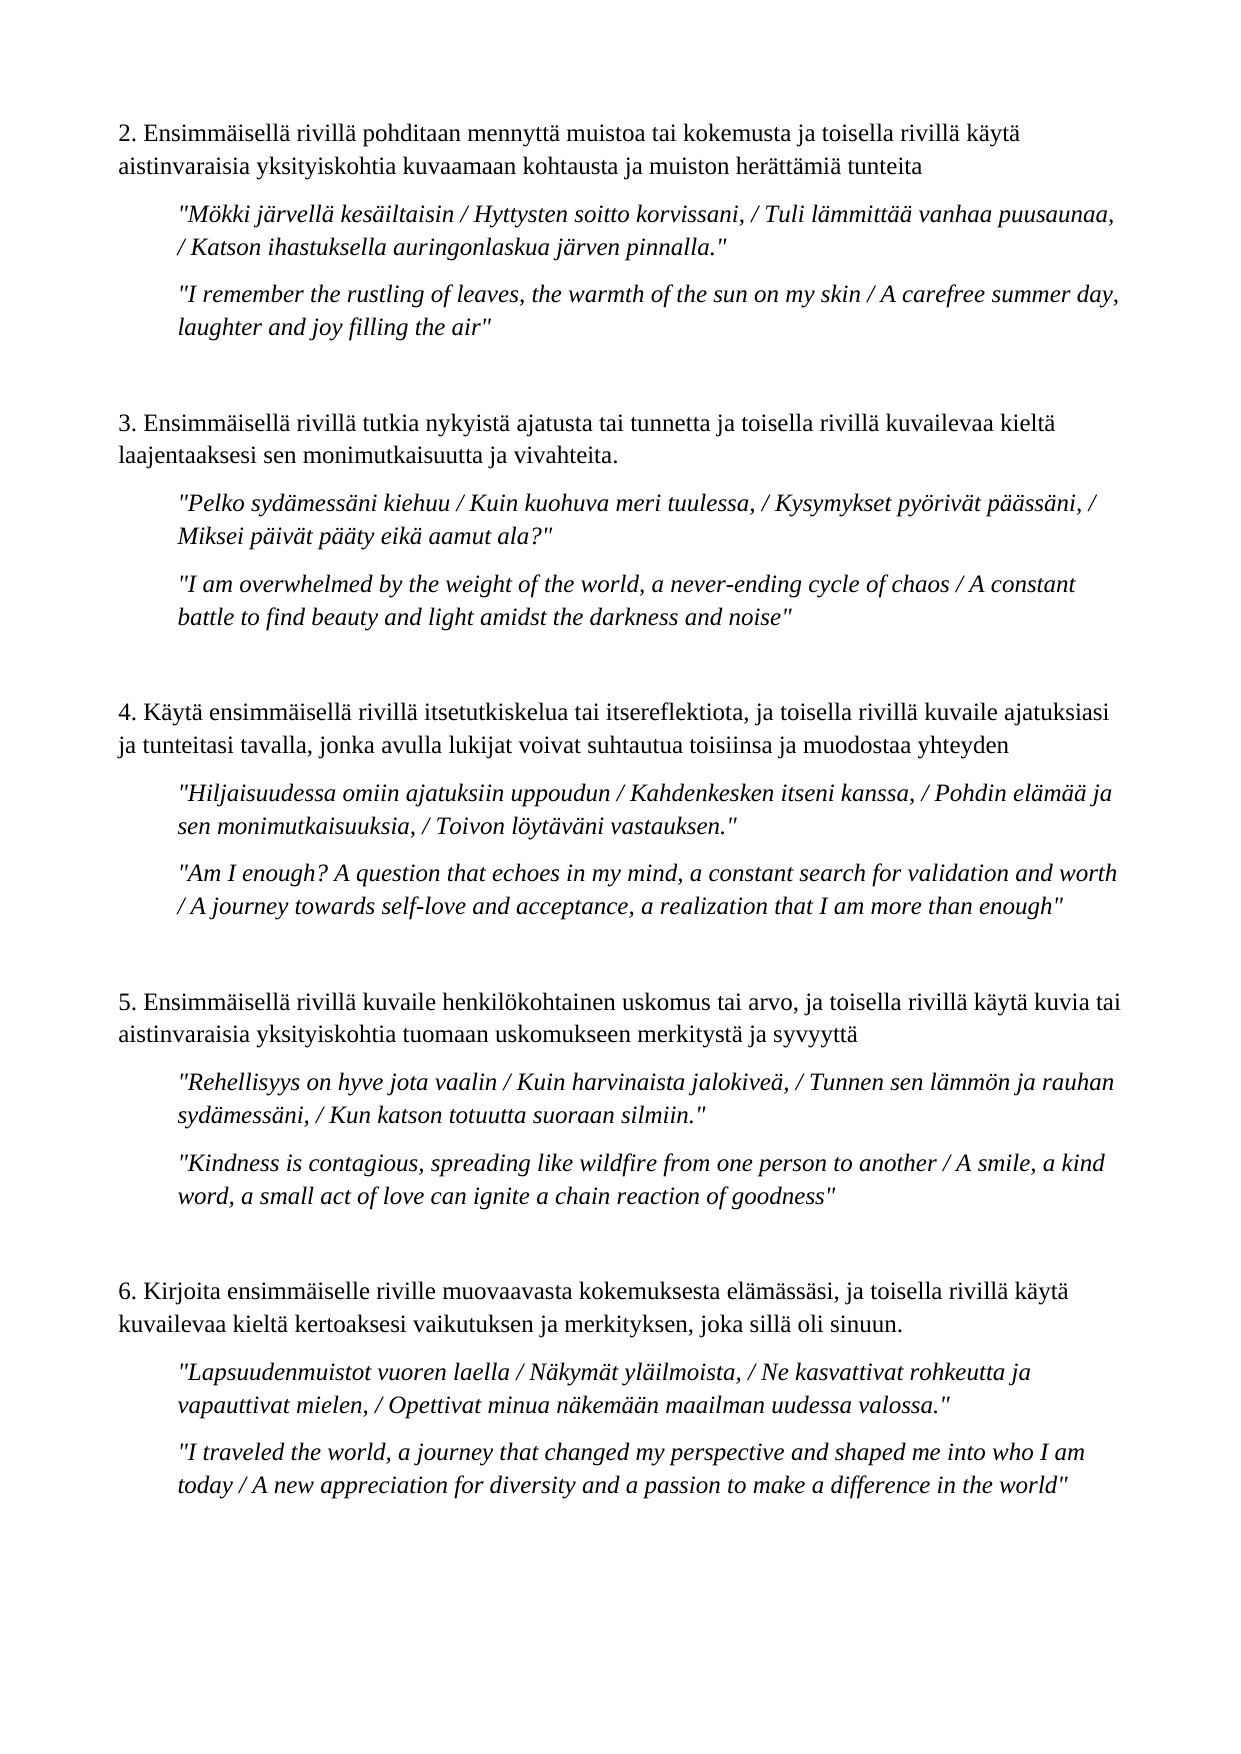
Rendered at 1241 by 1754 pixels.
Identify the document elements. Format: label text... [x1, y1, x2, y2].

text "Hiljaisuudessa omiin ajatuksiin uppoudun / Kahdenkesken itseni kanssa, / Pohdin elämää ja sen monimutkaisuuksia, / Toivon löytäväni vastauksen." [177, 778, 1122, 839]
text 6. Kirjoita ensimmäiselle riville muovaavasta kokemuksesta elämässäsi, ja toisella rivillä käytä kuvailevaa kieltä kertoaksesi vaikutuksen ja merkityksen, joka sillä oli sinuun. [118, 1276, 1122, 1338]
text "I traveled the world, a journey that changed my perspective and shaped me into who I am today / A new appreciation for diversity and a passion to make a difference in the world" [177, 1437, 1122, 1499]
text 3. Ensimmäisellä rivillä tutkia nykyistä ajatusta tai tunnetta ja toisella rivillä kuvailevaa kieltä laajentaaksesi sen monimutkaisuutta ja vivahteita. [118, 408, 1122, 469]
text 4. Käytä ensimmäisellä rivillä itsetutkiskelua tai itsereflektiota, ja toisella rivillä kuvaile ajatuksiasi ja tunteitasi tavalla, jonka avulla lukijat voivat suhtautua toisiinsa ja muodostaa yhteyden [118, 697, 1122, 759]
text "Am I enough? A question that echoes in my mind, a constant search for validation and worth / A journey towards self-love and acceptance, a realization that I am more than enough" [177, 858, 1122, 920]
text "I am overwhelmed by the weight of the world, a never-ending cycle of chaos / A constant battle to find beauty and light amidst the darkness and noise" [177, 569, 1122, 631]
text 5. Ensimmäisellä rivillä kuvaile henkilökohtainen uskomus tai arvo, ja toisella rivillä käytä kuvia tai aistinvaraisia yksityiskohtia tuomaan uskomukseen merkitystä ja syvyyttä [118, 987, 1122, 1048]
text "Kindness is contagious, spreading like wildfire from one person to another / A smile, a kind word, a small act of love can ignite a chain reaction of goodness" [177, 1148, 1122, 1209]
text "Rehellisyys on hyve jota vaalin / Kuin harvinaista jalokiveä, / Tunnen sen lämmön ja rauhan sydämessäni, / Kun katson totuutta suoraan silmiin." [177, 1067, 1122, 1129]
text 2. Ensimmäisellä rivillä pohditaan mennyttä muistoa tai kokemusta ja toisella rivillä käytä aistinvaraisia yksityiskohtia kuvaamaan kohtausta ja muiston herättämiä tunteita [118, 118, 1122, 180]
text "Pelko sydämessäni kiehuu / Kuin kuohuva meri tuulessa, / Kysymykset pyörivät päässäni, / Miksei päivät pääty eikä aamut ala?" [177, 488, 1122, 550]
text "Mökki järvellä kesäiltaisin / Hyttysten soitto korvissani, / Tuli lämmittää vanhaa puusaunaa, / Katson ihastuksella auringonlaskua järven pinnalla." [177, 199, 1122, 261]
text "I remember the rustling of leaves, the warmth of the sun on my skin / A carefree summer day, laughter and joy filling the air" [177, 279, 1122, 341]
text "Lapsuudenmuistot vuoren laella / Näkymät yläilmoista, / Ne kasvattivat rohkeutta ja vapauttivat mielen, / Opettivat minua näkemään maailman uudessa valossa." [177, 1357, 1122, 1418]
